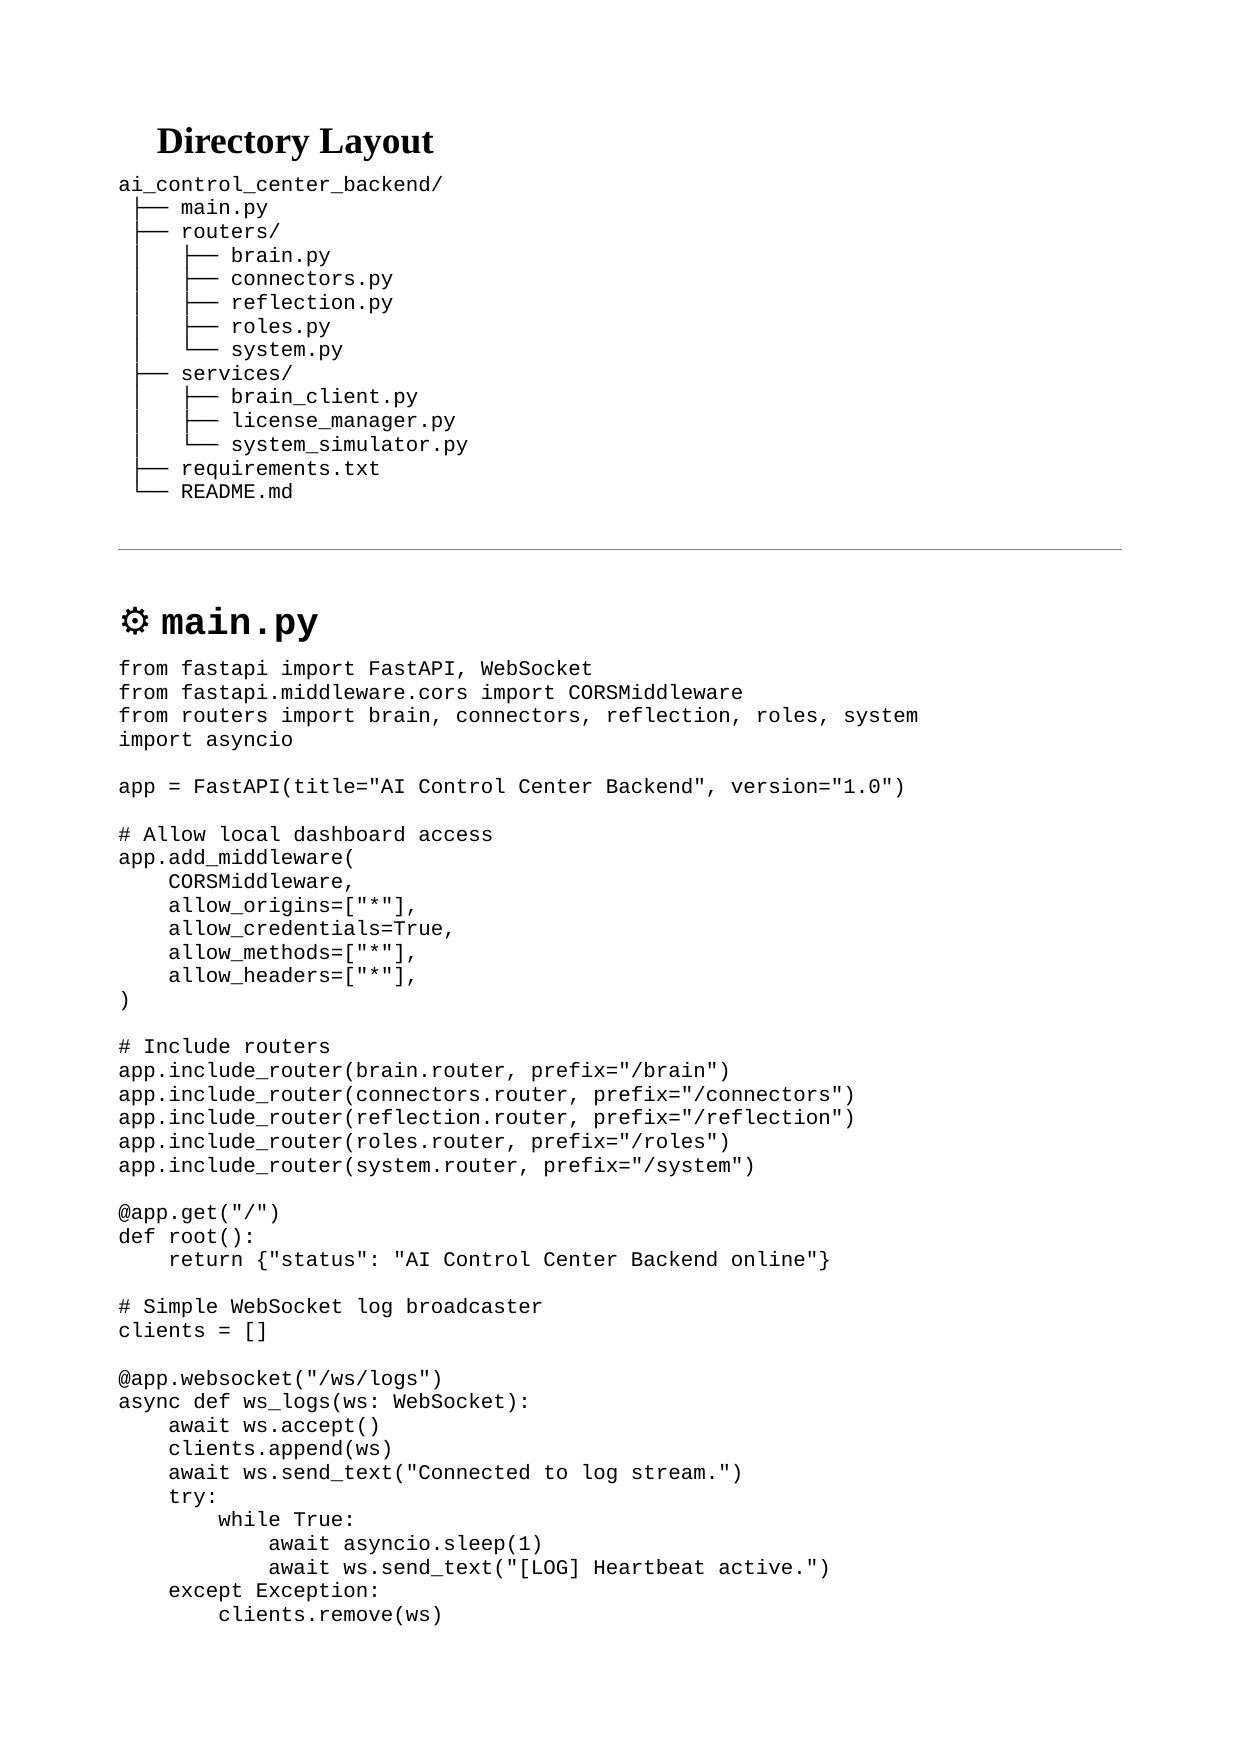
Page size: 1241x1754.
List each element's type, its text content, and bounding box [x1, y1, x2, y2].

text │ ├── license_manager.py [118, 410, 1122, 434]
text app.add_middleware( [118, 847, 1122, 871]
text import asyncio [118, 729, 1122, 753]
text app.include_router(brain.router, prefix="/brain") [118, 1060, 1122, 1084]
text # Allow local dashboard access [118, 824, 1122, 847]
text allow_origins=["*"], [118, 894, 1122, 918]
text # Include routers [118, 1036, 1122, 1060]
text @app.get("/") [118, 1202, 1122, 1226]
text ├── routers/ [118, 221, 1122, 245]
text try: [118, 1486, 1122, 1509]
text app.include_router(connectors.router, prefix="/connectors") [118, 1084, 1122, 1107]
text while True: [118, 1509, 1122, 1533]
subtitle ⚙️ main.py [118, 599, 1122, 646]
text except Exception: [118, 1580, 1122, 1604]
text ├── main.py [118, 197, 1122, 221]
text app = FastAPI(title="AI Control Center Backend", version="1.0") [118, 776, 1122, 800]
text @app.websocket("/ws/logs") [118, 1367, 1122, 1391]
text │ └── system.py [118, 339, 1122, 363]
text async def ws_logs(ws: WebSocket): [118, 1391, 1122, 1415]
text │ ├── brain.py [118, 245, 136, 268]
text app.include_router(system.router, prefix="/system") [118, 1155, 1122, 1178]
text allow_headers=["*"], [118, 966, 1122, 989]
text # Simple WebSocket log broadcaster [118, 1297, 1122, 1320]
text allow_methods=["*"], [118, 942, 1122, 966]
text await ws.send_text("Connected to log stream.") [118, 1462, 1122, 1486]
text from fastapi import FastAPI, WebSocket [118, 658, 1122, 682]
text │ ├── brain_client.py [118, 387, 1122, 410]
text app.include_router(roles.router, prefix="/roles") [118, 1131, 1122, 1155]
text clients = [] [118, 1320, 1122, 1344]
text │ ├── roles.py [137, 316, 186, 339]
text └── README.md [118, 481, 1122, 505]
text clients.remove(ws) [118, 1604, 1122, 1628]
text clients.append(ws) [118, 1438, 1122, 1462]
text │ ├── brain.py [187, 245, 1122, 268]
text allow_credentials=True, [118, 918, 1122, 942]
text │ └── system_simulator.py [137, 434, 1122, 457]
text await ws.accept() [118, 1415, 1122, 1438]
text │ ├── roles.py [187, 316, 1122, 339]
text ├── requirements.txt [118, 457, 1122, 481]
text │ ├── brain.py [137, 245, 186, 268]
text from fastapi.middleware.cors import CORSMiddleware [118, 682, 1122, 705]
text CORSMiddleware, [118, 871, 1122, 894]
text app.include_router(reflection.router, prefix="/reflection") [118, 1107, 1122, 1131]
text from routers import brain, connectors, reflection, roles, system [118, 705, 1122, 729]
text return {"status": "AI Control Center Backend online"} [118, 1249, 1122, 1273]
text ├── services/ [137, 363, 1122, 387]
text def root(): [118, 1226, 1122, 1249]
text await asyncio.sleep(1) [118, 1533, 1122, 1557]
text │ ├── roles.py [118, 316, 136, 339]
text await ws.send_text("[LOG] Heartbeat active.") [118, 1557, 1122, 1580]
text ai_control_center_backend/ [118, 174, 1122, 197]
text │ ├── reflection.py [118, 292, 1122, 316]
text ├── services/ [118, 363, 136, 387]
text ) [118, 989, 1122, 1013]
subtitle 🧩 Directory Layout [118, 118, 1122, 161]
text │ ├── connectors.py [118, 268, 1122, 292]
